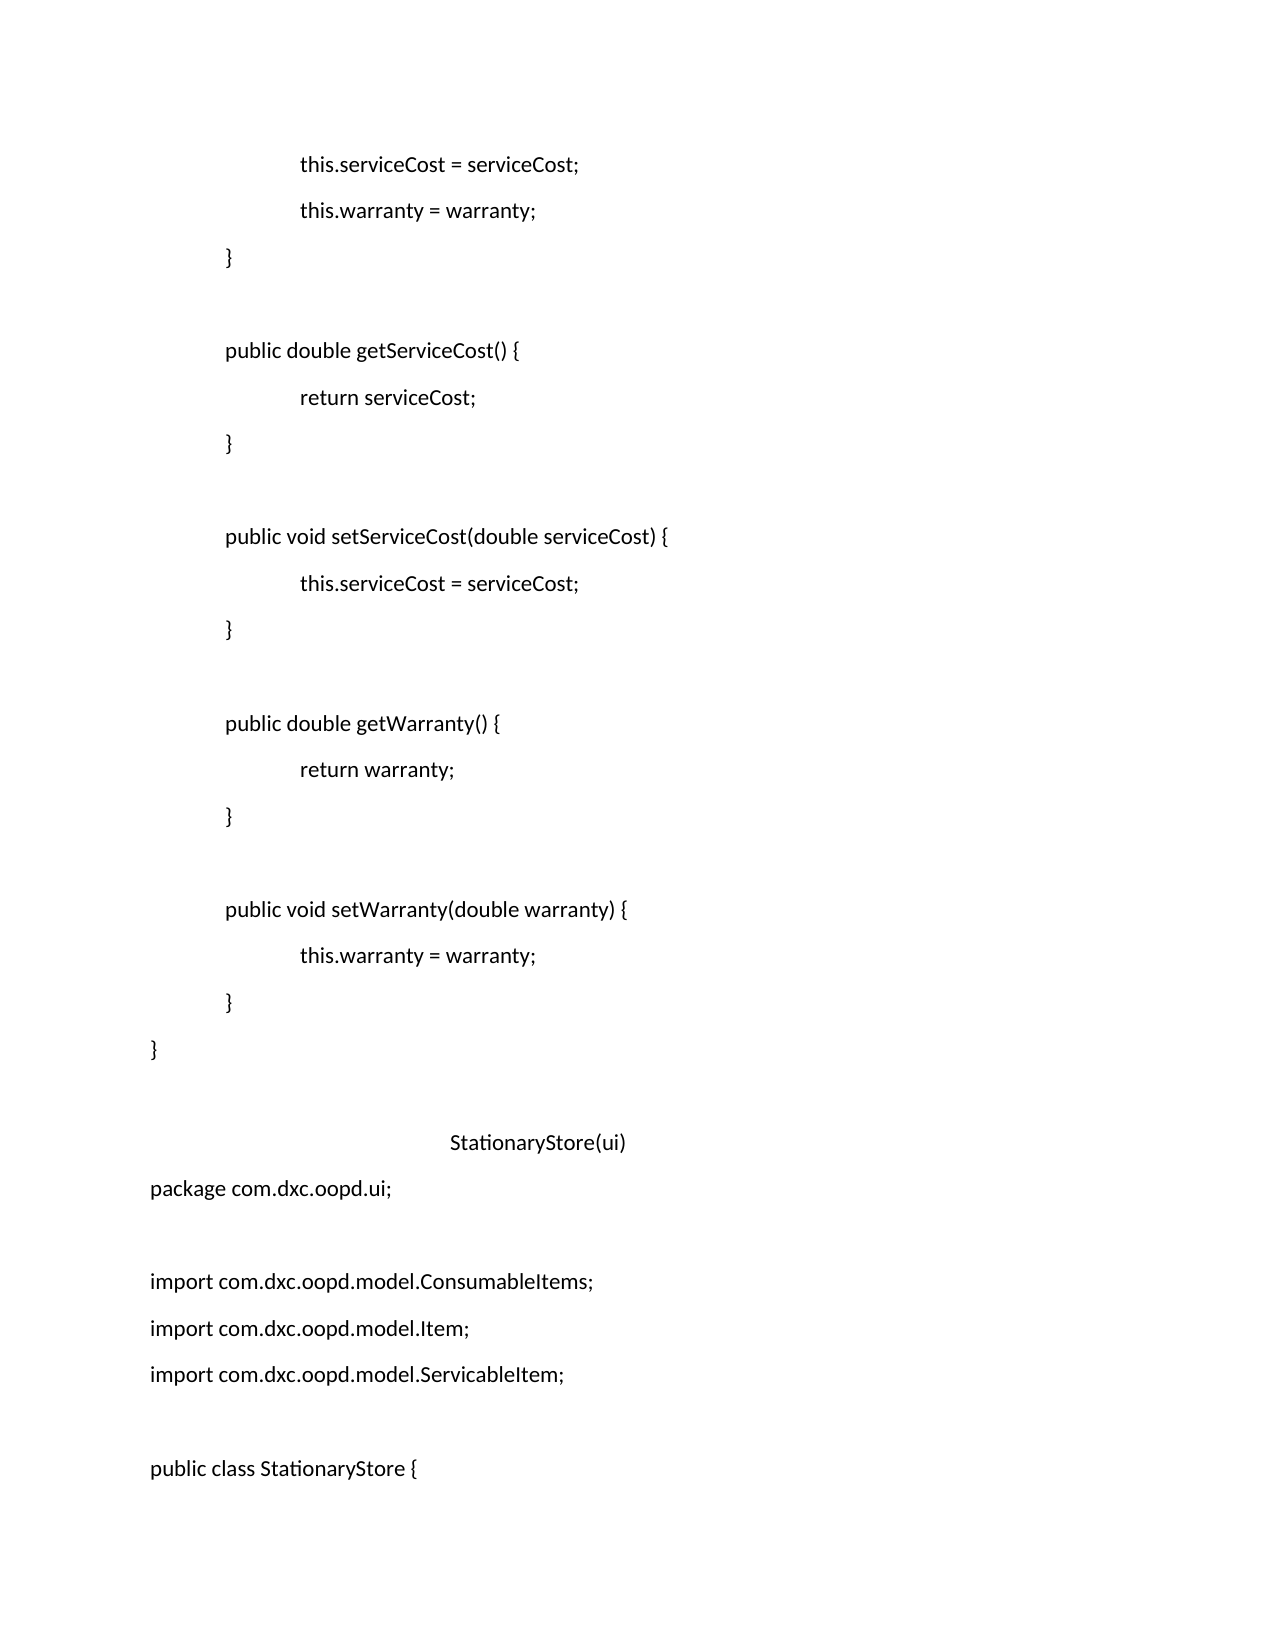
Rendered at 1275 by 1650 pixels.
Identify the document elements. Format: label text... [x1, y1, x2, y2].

text import com.dxc.oopd.model.Item; [150, 1314, 1125, 1342]
text } [150, 243, 1125, 271]
text } [150, 616, 1125, 644]
text this.serviceCost = serviceCost; [150, 569, 1125, 597]
text this.warranty = warranty; [150, 942, 1125, 969]
text import com.dxc.oopd.model.ConsumableItems; [150, 1267, 1125, 1296]
text } [150, 1035, 1125, 1063]
text public double getServiceCost() { [150, 336, 1125, 364]
text public void setServiceCost(double serviceCost) { [150, 522, 1125, 551]
text return warranty; [150, 755, 1125, 783]
text return serviceCost; [150, 383, 1125, 411]
text import com.dxc.oopd.model.ServicableItem; [150, 1361, 1125, 1389]
text package com.dxc.oopd.ui; [150, 1174, 1125, 1202]
text } [150, 429, 1125, 457]
text this.serviceCost = serviceCost; [150, 150, 1125, 178]
text } [150, 802, 1125, 830]
text this.warranty = warranty; [150, 197, 1125, 224]
text public double getWarranty() { [150, 709, 1125, 737]
text StationaryStore(ui) [375, 1128, 1125, 1156]
text public class StationaryStore { [150, 1454, 1125, 1482]
text public void setWarranty(double warranty) { [150, 895, 1125, 923]
text } [150, 988, 1125, 1016]
